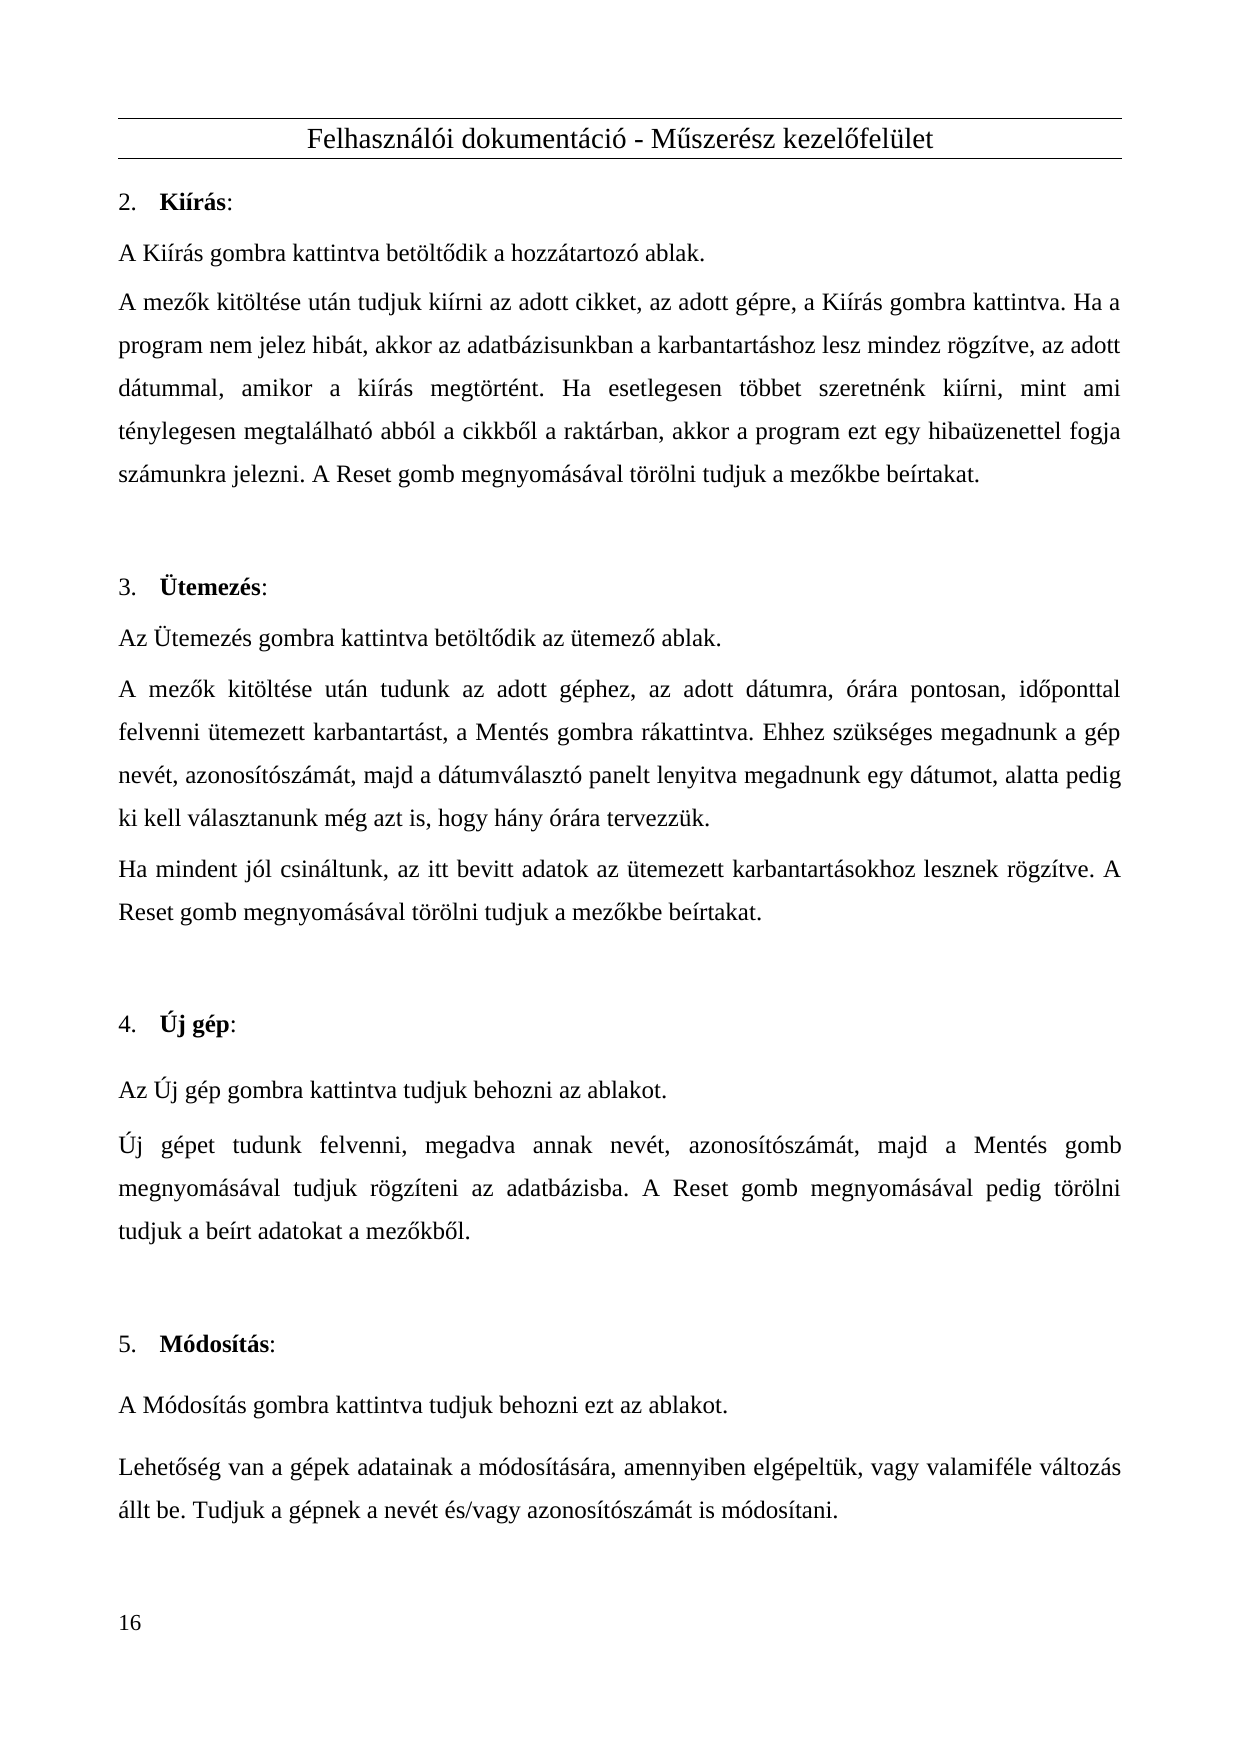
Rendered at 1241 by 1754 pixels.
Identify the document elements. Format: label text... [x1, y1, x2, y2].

text Ha mindent jól csináltunk, az itt bevitt adatok az ütemezett karbantartásokhoz lesznek rögzítve. A Reset gomb megnyomásával törölni tudjuk a mezőkbe beírtakat. [118, 854, 1122, 926]
list Módosítás: [118, 1329, 1122, 1357]
text A mezők kitöltése után tudjuk kiírni az adott cikket, az adott gépre, a Kiírás gombra kattintva. Ha a program nem jelez hibát, akkor az adatbázisunkban a karbantartáshoz lesz mindez rögzítve, az adott dátummal, amikor a kiírás megtörtént. Ha esetlegesen többet szeretnénk kiírni, mint ami ténylegesen megtalálható abból a cikkből a raktárban, akkor a program ezt egy hibaüzenettel fogja számunkra jelezni. A Reset gomb megnyomásával törölni tudjuk a mezőkbe beírtakat. [118, 287, 1122, 488]
text A Módosítás gombra kattintva tudjuk behozni ezt az ablakot. [118, 1390, 1075, 1419]
text Új gépet tudunk felvenni, megadva annak nevét, azonosítószámát, majd a Mentés gomb megnyomásával tudjuk rögzíteni az adatbázisba. A Reset gomb megnyomásával pedig törölni tudjuk a beírt adatokat a mezőkből. [118, 1130, 1122, 1245]
text Az Ütemezés gombra kattintva betöltődik az ütemező ablak. [118, 623, 1122, 652]
list A Kiírás gombra kattintva betöltődik a hozzátartozó ablak. [118, 238, 1122, 267]
text Lehetőség van a gépek adatainak a módosítására, amennyiben elgépeltük, vagy valamiféle változás állt be. Tudjuk a gépnek a nevét és/vagy azonosítószámát is módosítani. [118, 1452, 1122, 1523]
list Ütemezés: [118, 572, 1122, 601]
list Az Új gép gombra kattintva tudjuk behozni az ablakot. [118, 1075, 1122, 1104]
list Új gép: [118, 1009, 1122, 1038]
text A mezők kitöltése után tudunk az adott géphez, az adott dátumra, órára pontosan, időponttal felvenni ütemezett karbantartást, a Mentés gombra rákattintva. Ehhez szükséges megadnunk a gép nevét, azonosítószámát, majd a dátumválasztó panelt lenyitva megadnunk egy dátumot, alatta pedig ki kell választanunk még azt is, hogy hány órára tervezzük. [118, 674, 1122, 832]
list Kiírás: [118, 187, 1122, 216]
